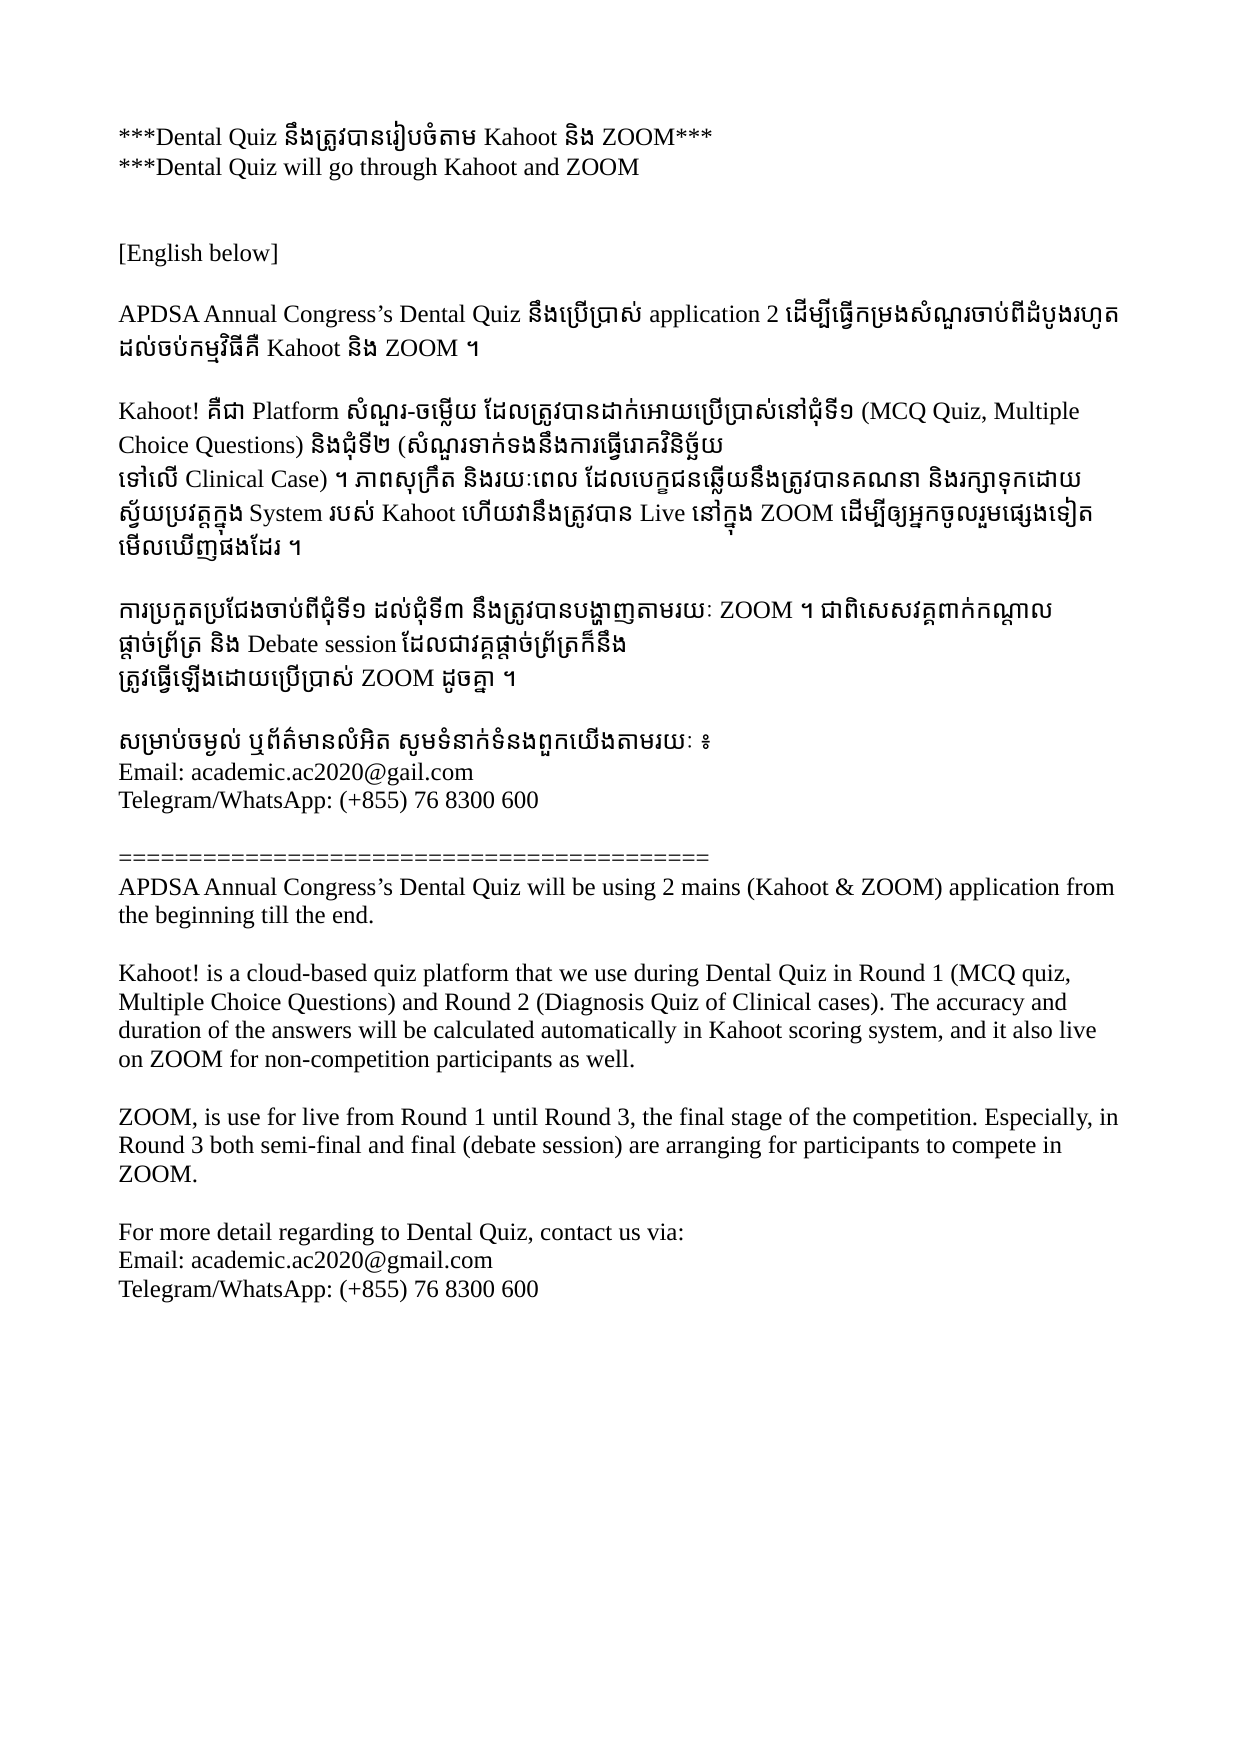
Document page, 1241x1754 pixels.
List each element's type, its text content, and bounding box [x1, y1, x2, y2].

text សម្រាប់​ចម្ងល់​ ឬ​ព័ត៌មាន​លំអិត​ សូម​ទំនាក់ទំនង​ពួក​យើង​តាមរយៈ ៖ [118, 723, 1122, 757]
text Email: academic.ac2020@gmail.com [118, 1246, 1122, 1274]
text Kahoot! គឺ​ជា Platform សំណួរ-ចម្លើយ ដែល​ត្រូវ​បាន​ដាក់​អោយ​ប្រើប្រាស់​នៅ​ជុំ​ទី​១ (MCQ Quiz, Multiple Choice Questions) និង​ជំុ​ទី​២ (សំណួរ​ទាក់ទង​នឹង​ការ​ធ្វើ​រោគ​វិនិច្ឆ័យ​ [118, 393, 1122, 461]
text APDSA Annual Congress’s Dental Quiz នឹង​ប្រើប្រាស់ application 2 ដើម្បី​ធ្វើ​កម្រង​សំណួរ​ចាប់​ពី​ដំបូង​រហូត​ដល់​ចប់​កម្មវិធី​គឺ Kahoot និង ZOOM ។ [118, 296, 1122, 364]
text ទៅ​លើ​ Clinical Case) ។ ភាព​សុក្រឹត និង​រយៈពេល ដែល​បេក្ខជន​ឆ្លើយ​នឹង​ត្រូវ​បាន​គណនា និង​រក្សា​ទុក​ដោយ​ស្វ័យប្រវត្ត​ក្នុងSystem របស់ Kahoot ហើយ​វា​នឹង​ត្រូវ​បាន​ Live នៅ​ក្នុង​ ZOOM ដើម្បី​ឲ្យ​អ្នក​ចូលរួម​ផ្សេងទៀត​មើល​ឃើញ​ផង​ដែរ ។ [118, 461, 1122, 563]
text Telegram/WhatsApp: (+855) 76 8300 600 [118, 1274, 1122, 1303]
text ត្រូវ​ធ្វើ​ឡើង​ដោយ​ប្រើ​ប្រាស់​ ZOOM ដូច​គ្នា ។ [118, 660, 1122, 694]
text APDSA Annual Congress’s Dental Quiz will be using 2 mains (Kahoot & ZOOM) application from the beginning till the end. [118, 872, 1122, 929]
text ការ​ប្រកួតប្រជែង​ចាប់​ពី​ជំុ​ទី​១ ដល់​ជុំ​ទី​៣ នឹង​ត្រូវ​បាន​បង្ហាញ​តាម​រយៈ​ ZOOM ។ ជាពិសេស​វគ្គ​ពាក់​កណ្តាល​ផ្តាច់ព្រ័ត្រ និង Debate sessionដែល​ជា​វគ្គ​ផ្តាច់ព្រ័ត្រ​ក៏​នឹង​ [118, 592, 1122, 660]
text ***Dental Quiz will go through Kahoot and ZOOM [118, 152, 1122, 181]
text ***Dental Quiz នឹង​ត្រូវ​បាន​រៀបចំ​តាម​ Kahoot និង ZOOM*** [118, 118, 1122, 152]
text Email: academic.ac2020@gail.com [118, 757, 1122, 786]
text ========================================== [118, 843, 1122, 872]
text [English below] [118, 238, 1122, 267]
text For more detail regarding to Dental Quiz, contact us via: [118, 1217, 1122, 1246]
text Kahoot! is a cloud-based quiz platform that we use during Dental Quiz in Round 1 (MCQ quiz, Multiple Choice Questions) and Round 2 (Diagnosis Quiz of Clinical cases). The accuracy and duration of the answers will be calculated automatically in Kahoot scoring system, and it also live on ZOOM for non-competition participants as well. [118, 958, 1122, 1073]
text Telegram/WhatsApp: (+855) 76 8300 600 [118, 786, 1122, 814]
text ZOOM, is use for live from Round 1 until Round 3, the final stage of the competition. Especially, in Round 3 both semi-final and final (debate session) are arranging for participants to compete in ZOOM. [118, 1102, 1122, 1188]
